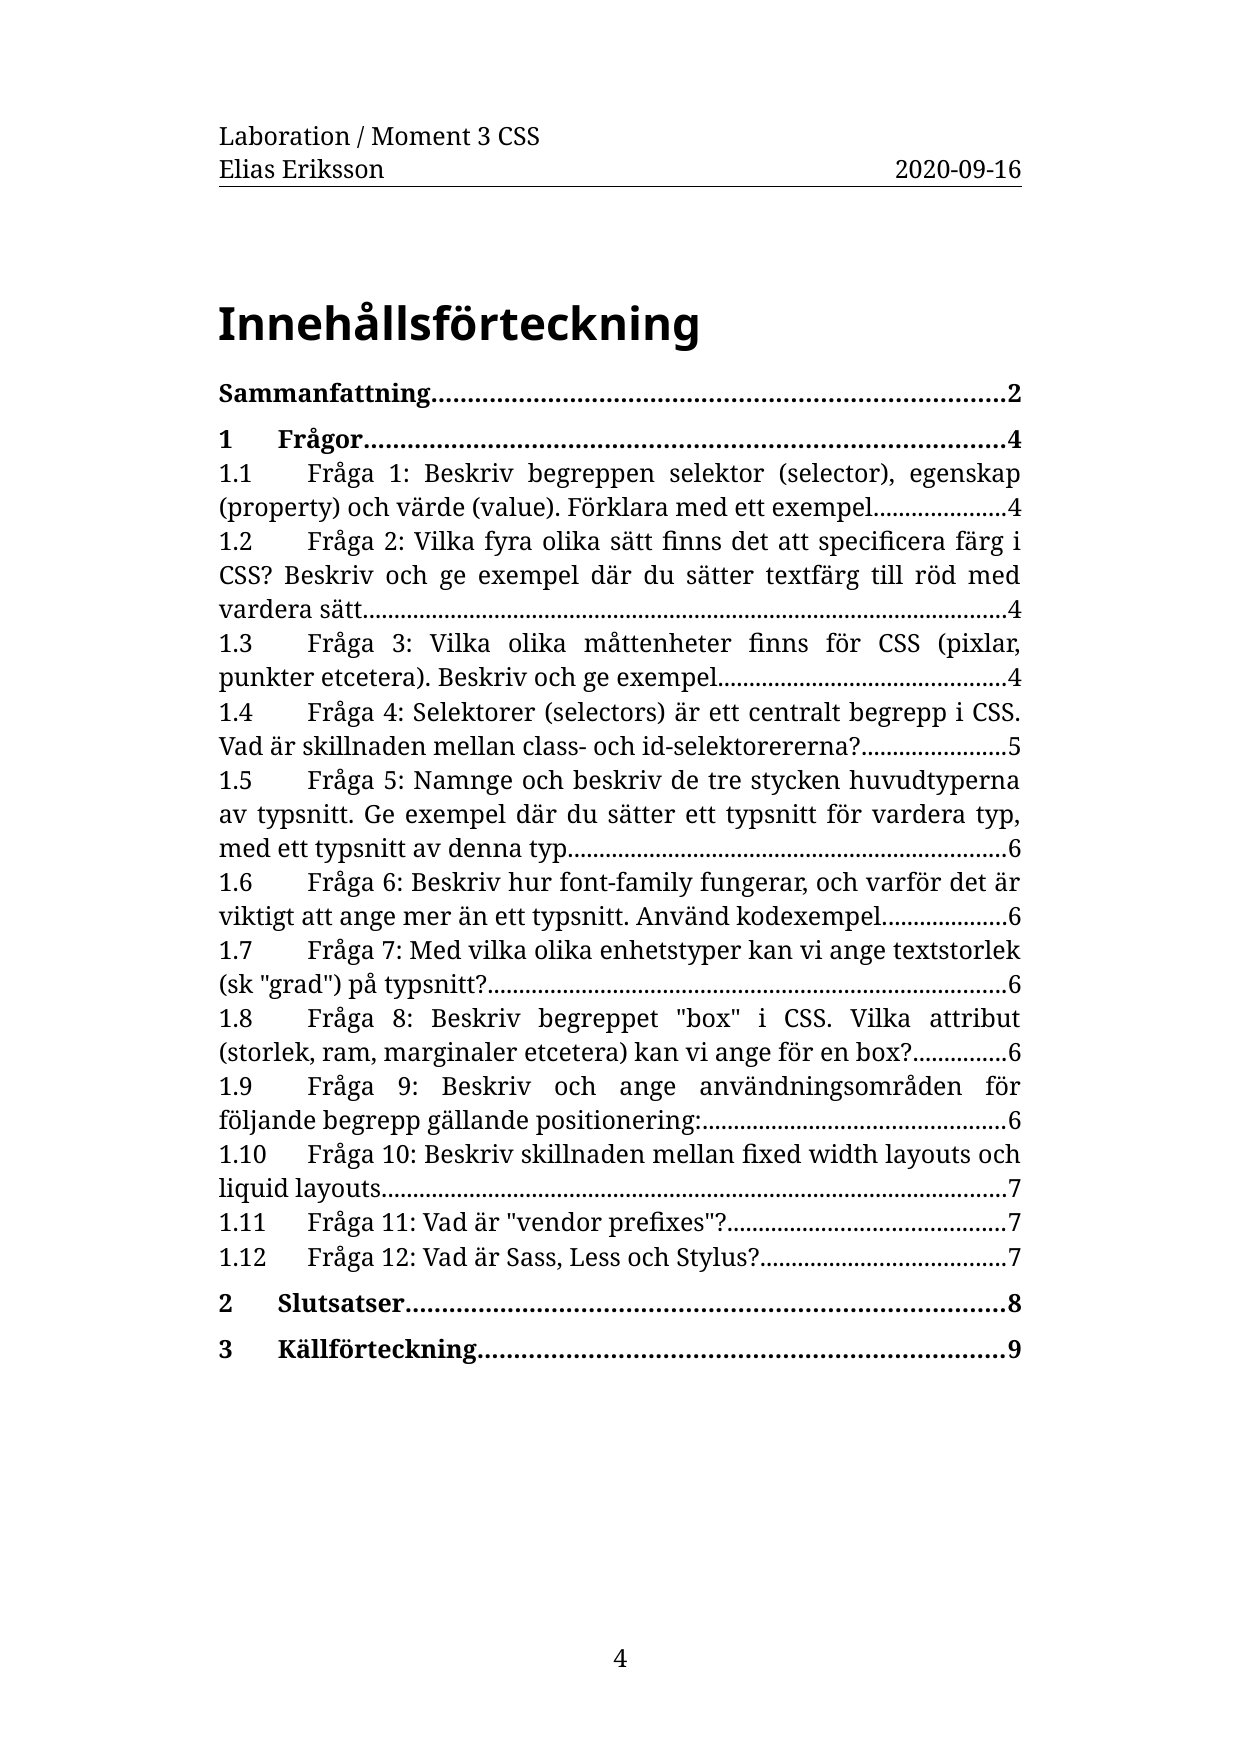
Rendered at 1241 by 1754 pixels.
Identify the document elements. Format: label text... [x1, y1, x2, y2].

text 1.4 Fråga 4: Selektorer (selectors) är ett centralt begrepp i CSS. Vad är skillnaden mellan class- och id-selektorererna? 5 [218, 694, 1022, 762]
text 2 Slutsatser 8 [218, 1286, 1022, 1320]
text 3 Källförteckning 9 [218, 1332, 1022, 1366]
text 1.1 Fråga 1: Beskriv begreppen selektor (selector), egenskap (property) och värde (value). Förklara med ett exempel. 4 [218, 456, 1022, 524]
text 1.9 Fråga 9: Beskriv och ange användningsområden för följande begrepp gällande positionering: 6 [218, 1069, 1022, 1137]
text Sammanfattning 2 [218, 375, 1022, 409]
text 1.11 Fråga 11: Vad är "vendor prefixes"? 7 [218, 1205, 1022, 1239]
text 1.8 Fråga 8: Beskriv begreppet "box" i CSS. Vilka attribut (storlek, ram, marginaler etcetera) kan vi ange för en box? 6 [218, 1001, 1022, 1069]
text 1.2 Fråga 2: Vilka fyra olika sätt finns det att specificera färg i CSS? Beskriv och ge exempel där du sätter textfärg till röd med vardera sätt. 4 [218, 524, 1022, 626]
text 1.10 Fråga 10: Beskriv skillnaden mellan fixed width layouts och liquid layouts. 7 [218, 1137, 1022, 1205]
subtitle Innehållsförteckning [218, 291, 1022, 353]
text 1.7 Fråga 7: Med vilka olika enhetstyper kan vi ange textstorlek (sk "grad") på typsnitt? 6 [218, 933, 1022, 1001]
text 1.3 Fråga 3: Vilka olika måttenheter finns för CSS (pixlar, punkter etcetera). Beskriv och ge exempel. 4 [218, 626, 1022, 694]
text 1 Frågor 4 [218, 422, 1022, 456]
text 1.5 Fråga 5: Namnge och beskriv de tre stycken huvudtyperna av typsnitt. Ge exempel där du sätter ett typsnitt för vardera typ, med ett typsnitt av denna typ. 6 [218, 762, 1022, 864]
text 1.12 Fråga 12: Vad är Sass, Less och Stylus? 7 [218, 1239, 1022, 1273]
text 1.6 Fråga 6: Beskriv hur font-family fungerar, och varför det är viktigt att ange mer än ett typsnitt. Använd kodexempel. 6 [218, 864, 1022, 933]
